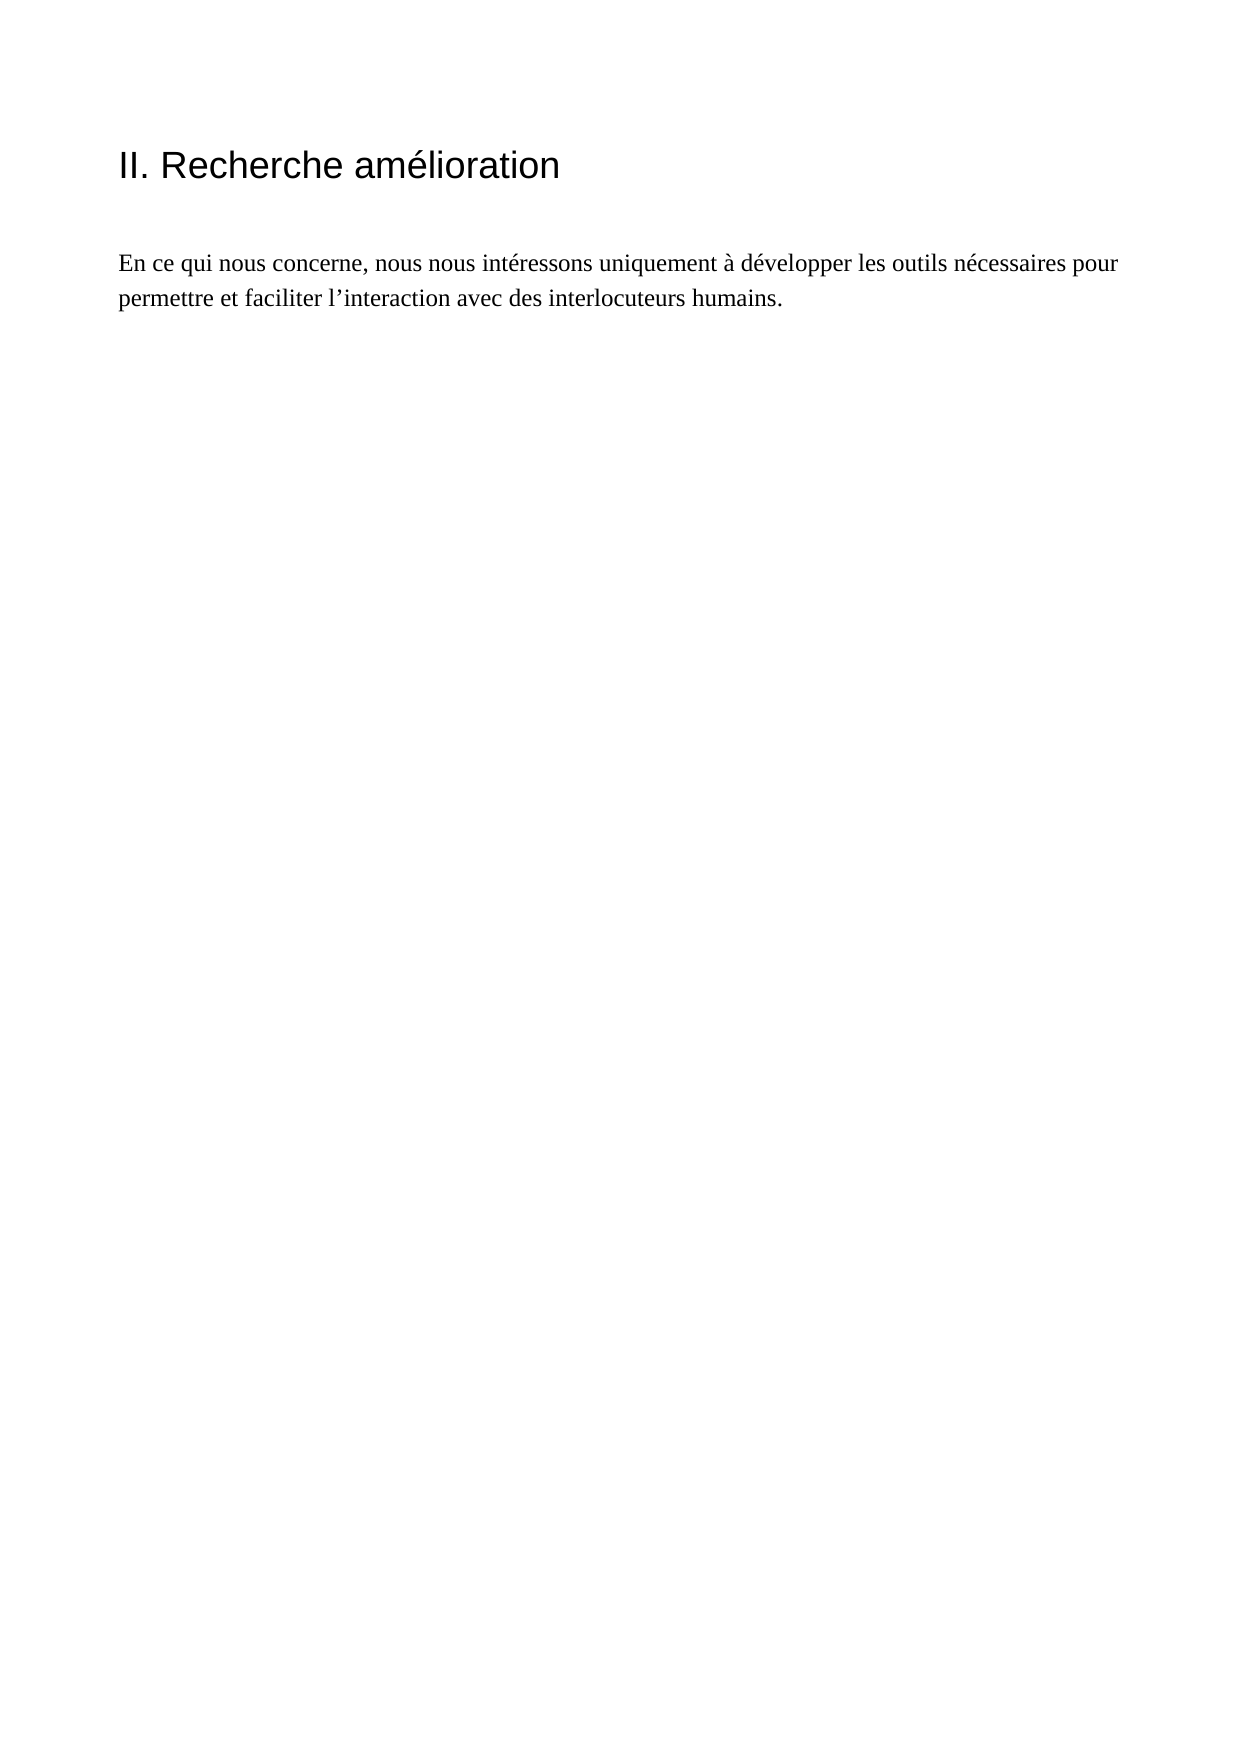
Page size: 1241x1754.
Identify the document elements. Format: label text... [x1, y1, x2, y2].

subtitle II. Recherche amélioration [118, 143, 1122, 187]
text En ce qui nous concerne, nous nous intéressons uniquement à développer les outils nécessaires pour permettre et faciliter l’interaction avec des interlocuteurs humains. [118, 248, 1122, 312]
